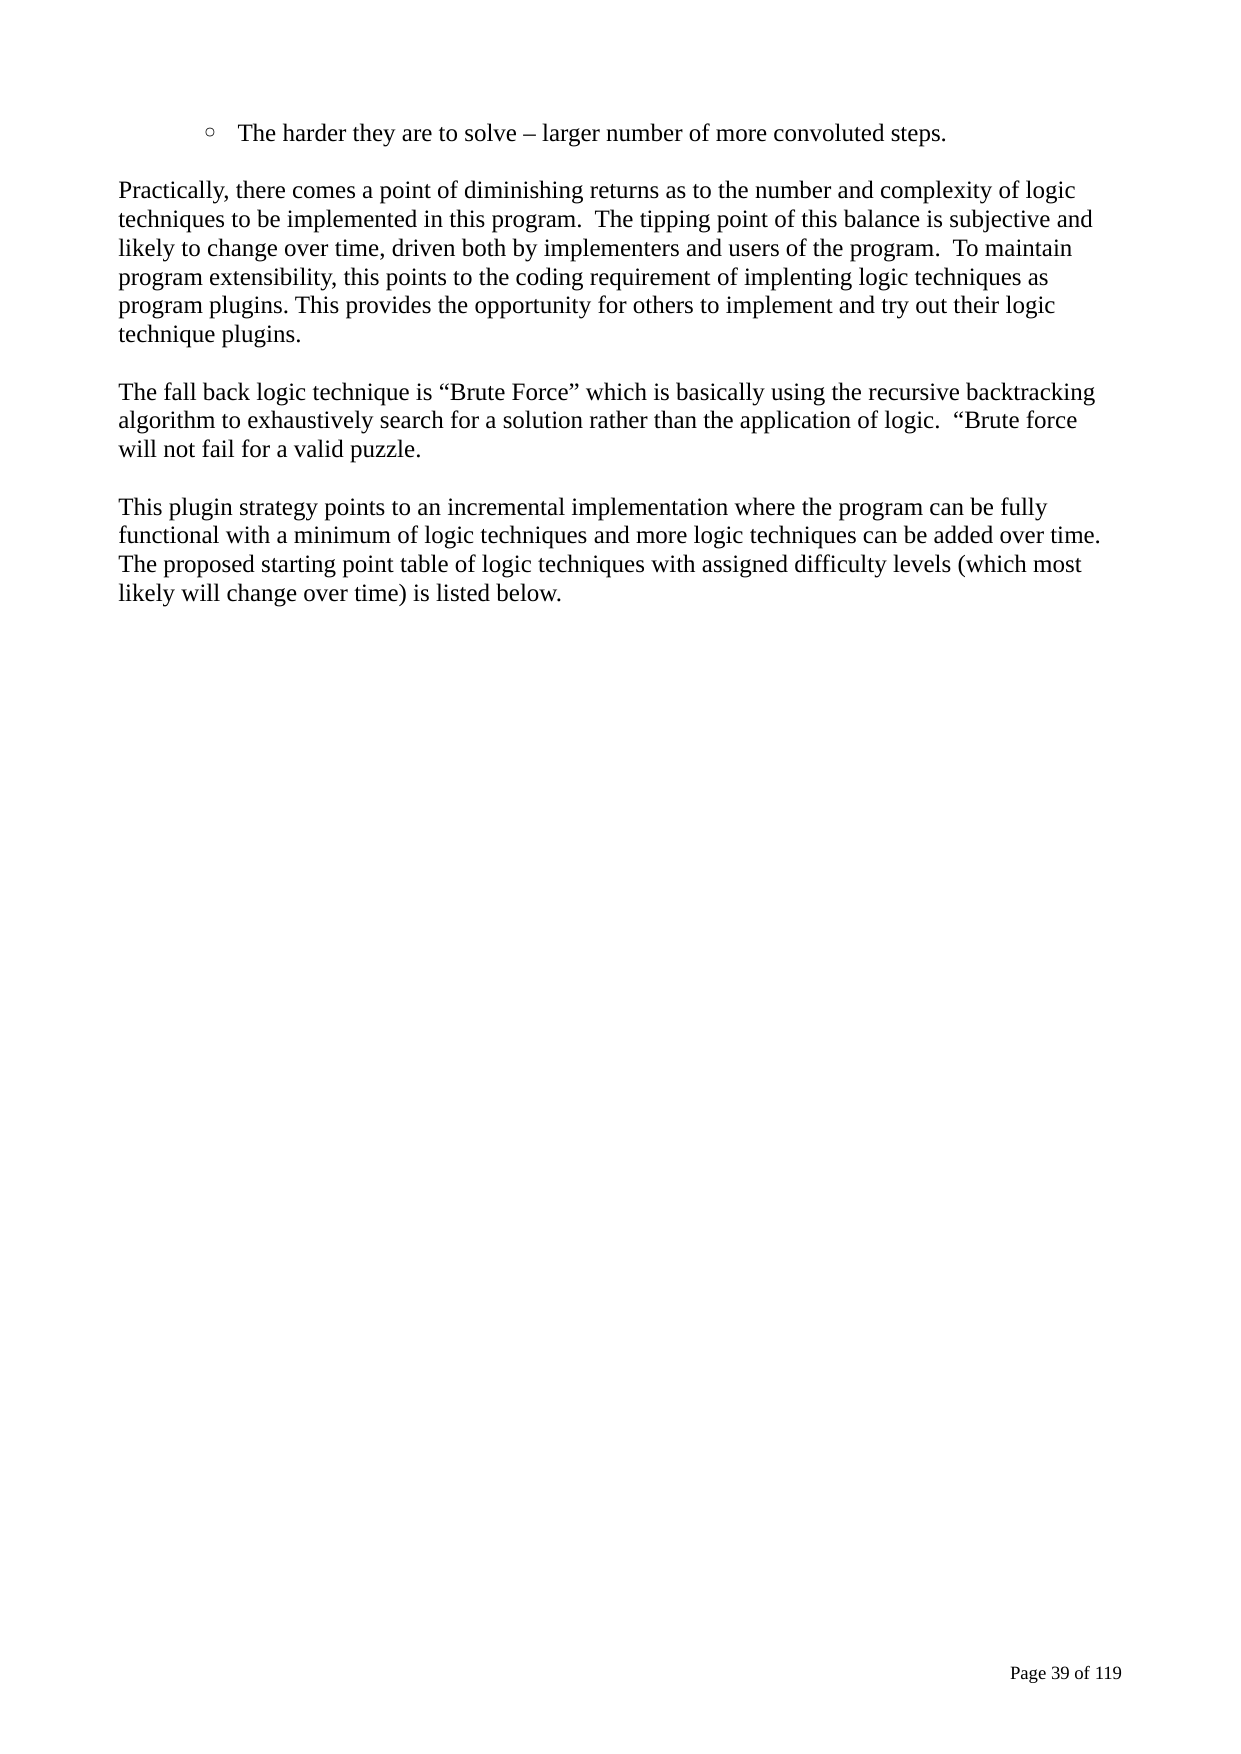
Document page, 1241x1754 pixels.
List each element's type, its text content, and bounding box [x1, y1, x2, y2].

list The harder they are to solve – larger number of more convoluted steps. [200, 118, 1122, 147]
text The fall back logic technique is “Brute Force” which is basically using the recursive backtracking algorithm to exhaustively search for a solution rather than the application of logic. “Brute force will not fail for a valid puzzle. [118, 377, 1122, 463]
text The proposed starting point table of logic techniques with assigned difficulty levels (which most likely will change over time) is listed below. [118, 549, 1122, 607]
text Practically, there comes a point of diminishing returns as to the number and complexity of logic techniques to be implemented in this program. The tipping point of this balance is subjective and likely to change over time, driven both by implementers and users of the program. To maintain program extensibility, this points to the coding requirement of implenting logic techniques as program plugins. This provides the opportunity for others to implement and try out their logic technique plugins. [118, 176, 1122, 348]
text This plugin strategy points to an incremental implementation where the program can be fully functional with a minimum of logic techniques and more logic techniques can be added over time. [118, 492, 1122, 549]
